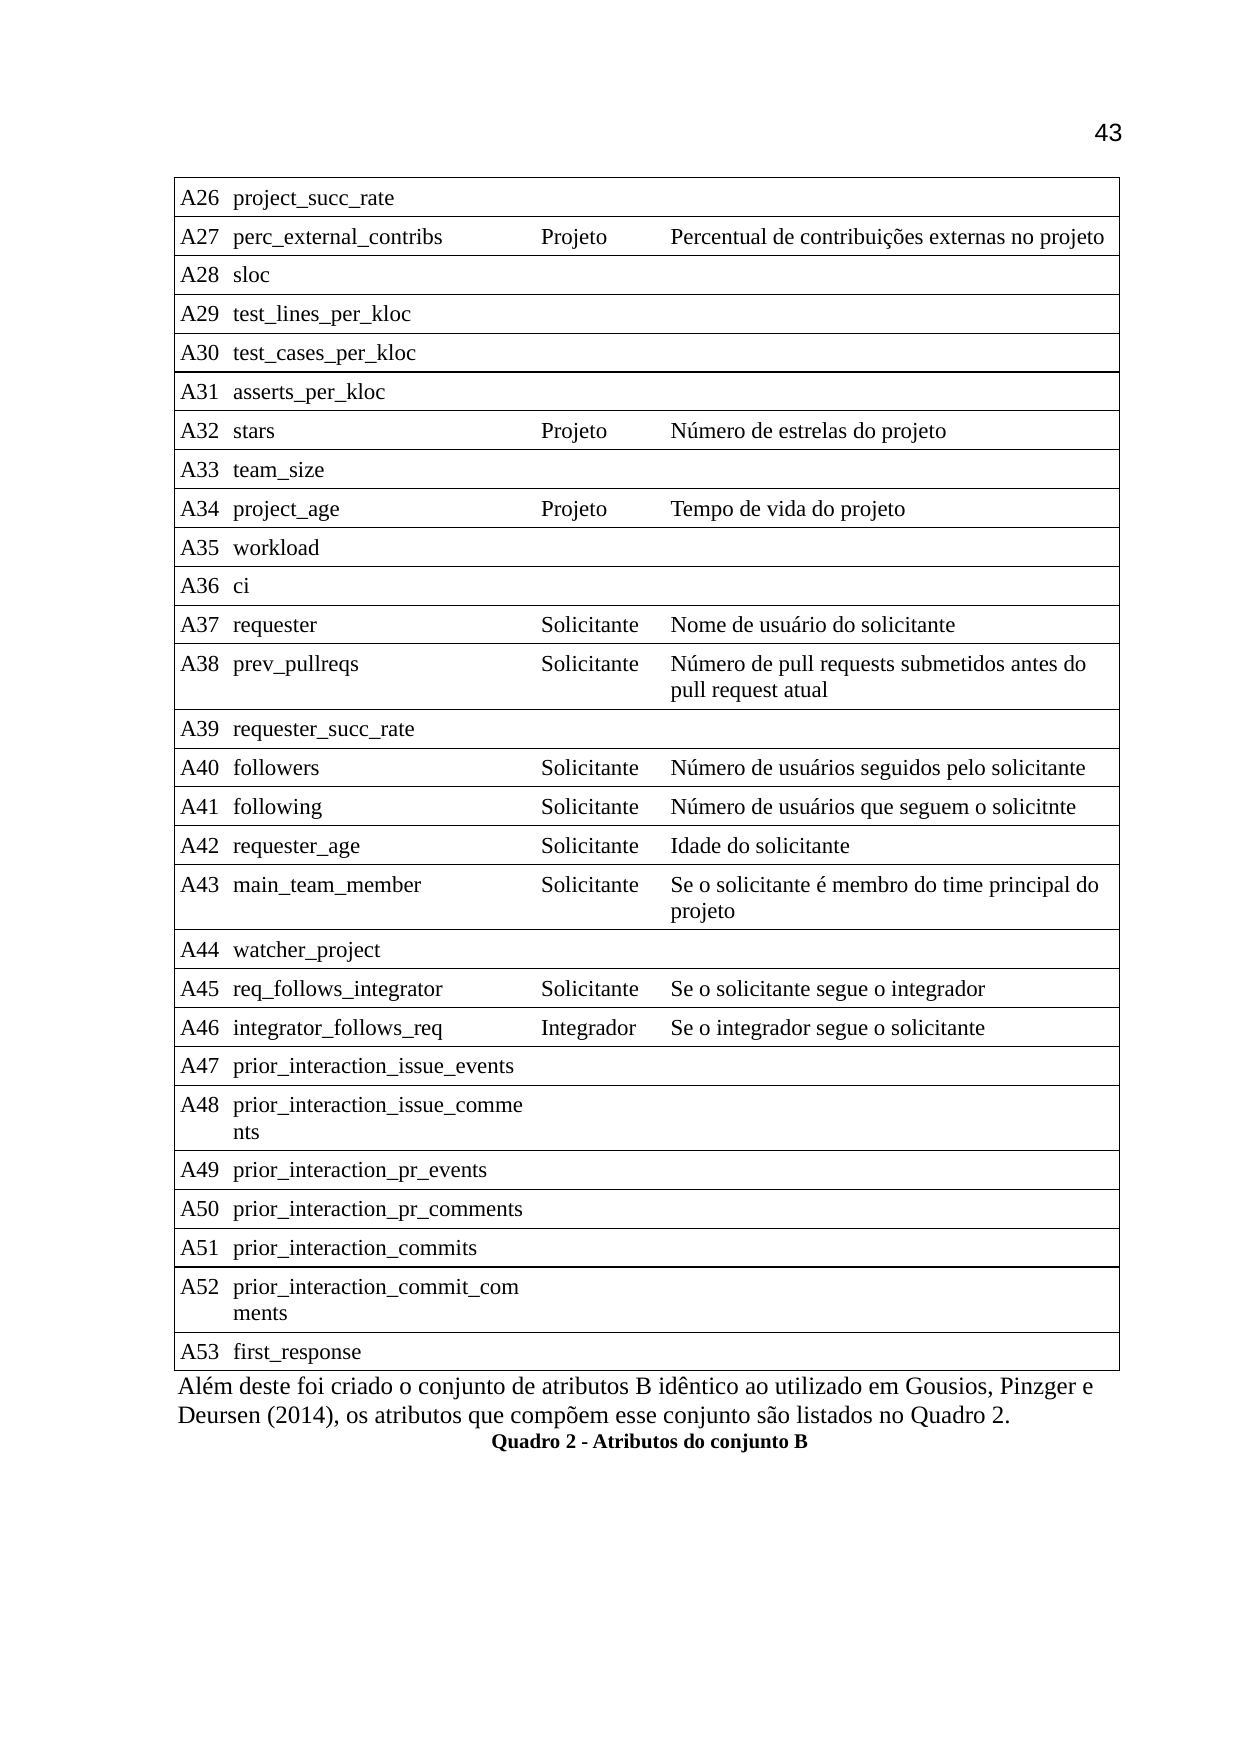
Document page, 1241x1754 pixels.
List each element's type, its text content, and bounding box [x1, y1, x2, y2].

table_cell [535, 710, 665, 747]
table_cell test_cases_per_kloc [227, 334, 535, 371]
table_cell [535, 930, 665, 968]
table_cell [665, 1333, 1119, 1370]
table_cell [535, 256, 665, 294]
table_cell perc_external_contribs [227, 217, 535, 255]
table_cell test_lines_per_kloc [227, 295, 535, 332]
table_cell prior_interaction_commits [227, 1229, 535, 1266]
table_cell prior_interaction_pr_comments [227, 1190, 535, 1227]
table_cell [535, 1268, 665, 1332]
table_cell A50 [175, 1190, 227, 1227]
table_cell A49 [175, 1151, 227, 1189]
table_cell [665, 528, 1119, 566]
table_cell [535, 334, 665, 371]
table_cell A33 [175, 450, 227, 488]
table_cell [535, 528, 665, 566]
table_cell A48 [175, 1086, 227, 1150]
table_cell [535, 567, 665, 604]
table_cell sloc [227, 256, 535, 294]
table_cell Percentual de contribuições externas no projeto [665, 217, 1119, 255]
table_cell A53 [175, 1333, 227, 1370]
table_cell prior_interaction_pr_events [227, 1151, 535, 1189]
table_cell project_succ_rate [227, 178, 535, 216]
table_cell prev_pullreqs [227, 644, 535, 708]
table_cell A37 [175, 606, 227, 643]
table_cell Solicitante [535, 787, 665, 825]
table_cell Projeto [535, 489, 665, 527]
table_cell A46 [175, 1008, 227, 1046]
table_cell [535, 178, 665, 216]
table_cell [535, 373, 665, 410]
table_cell A44 [175, 930, 227, 968]
table_cell [665, 567, 1119, 604]
table_cell [665, 930, 1119, 968]
table_cell [665, 373, 1119, 410]
table_cell Solicitante [535, 826, 665, 864]
table_cell [535, 1151, 665, 1189]
table_cell [665, 1190, 1119, 1227]
table_cell [665, 178, 1119, 216]
table_cell project_age [227, 489, 535, 527]
table_cell integrator_follows_req [227, 1008, 535, 1046]
table_cell A26 [175, 178, 227, 216]
table_cell [535, 1229, 665, 1266]
table_cell [535, 1190, 665, 1227]
table_cell Se o solicitante é membro do time principal do projeto [665, 865, 1119, 929]
table_cell watcher_project [227, 930, 535, 968]
table_cell [535, 1086, 665, 1150]
table_cell [665, 1229, 1119, 1266]
table_cell A27 [175, 217, 227, 255]
table_cell Idade do solicitante [665, 826, 1119, 864]
table_cell Número de usuários seguidos pelo solicitante [665, 749, 1119, 786]
table_cell [665, 295, 1119, 332]
table_cell req_follows_integrator [227, 969, 535, 1007]
table_cell A29 [175, 295, 227, 332]
table_cell A51 [175, 1229, 227, 1266]
table_cell A47 [175, 1047, 227, 1084]
table_cell Solicitante [535, 865, 665, 929]
table_cell A35 [175, 528, 227, 566]
table_cell requester_succ_rate [227, 710, 535, 747]
table_cell [535, 295, 665, 332]
table_cell [665, 710, 1119, 747]
table_cell [665, 1047, 1119, 1084]
table_cell A41 [175, 787, 227, 825]
table_cell ci [227, 567, 535, 604]
table_cell A40 [175, 749, 227, 786]
table_cell A34 [175, 489, 227, 527]
table_cell prior_interaction_commit_comments [227, 1268, 535, 1332]
table_cell [535, 1333, 665, 1370]
table_cell Número de pull requests submetidos antes do pull request atual [665, 644, 1119, 708]
table_cell following [227, 787, 535, 825]
table_cell Solicitante [535, 644, 665, 708]
table_cell A43 [175, 865, 227, 929]
table_cell A45 [175, 969, 227, 1007]
table_cell first_response [227, 1333, 535, 1370]
table_cell Projeto [535, 411, 665, 449]
table_cell [535, 1047, 665, 1084]
table_cell A31 [175, 373, 227, 410]
table_cell Solicitante [535, 969, 665, 1007]
table_cell [665, 450, 1119, 488]
table_cell Solicitante [535, 749, 665, 786]
table_cell Solicitante [535, 606, 665, 643]
table_cell workload [227, 528, 535, 566]
table_cell Nome de usuário do solicitante [665, 606, 1119, 643]
table_cell [535, 450, 665, 488]
text Além deste foi criado o conjunto de atributos B idêntico ao utilizado em Gousios, Pinzger e Deursen (2014), os atributos que compõem esse conjunto são listados no Quadro 2. [177, 1371, 1122, 1429]
table_cell [665, 1151, 1119, 1189]
table_cell [665, 256, 1119, 294]
table_cell Número de estrelas do projeto [665, 411, 1119, 449]
table_cell A32 [175, 411, 227, 449]
table_cell A30 [175, 334, 227, 371]
table_cell main_team_member [227, 865, 535, 929]
text Quadro 2 - Atributos do conjunto B [177, 1429, 1122, 1453]
table_cell A28 [175, 256, 227, 294]
table_cell Se o solicitante segue o integrador [665, 969, 1119, 1007]
table_cell followers [227, 749, 535, 786]
table_cell prior_interaction_issue_comments [227, 1086, 535, 1150]
table_cell stars [227, 411, 535, 449]
table_cell prior_interaction_issue_events [227, 1047, 535, 1084]
table_cell A36 [175, 567, 227, 604]
table_cell [665, 1086, 1119, 1150]
table_cell Projeto [535, 217, 665, 255]
table_cell Integrador [535, 1008, 665, 1046]
table_cell Se o integrador segue o solicitante [665, 1008, 1119, 1046]
table_cell A52 [175, 1268, 227, 1332]
table_cell Número de usuários que seguem o solicitnte [665, 787, 1119, 825]
table_cell [665, 1268, 1119, 1332]
table_cell A38 [175, 644, 227, 708]
table_cell team_size [227, 450, 535, 488]
table_cell Tempo de vida do projeto [665, 489, 1119, 527]
table_cell A39 [175, 710, 227, 747]
table_cell requester [227, 606, 535, 643]
table_cell asserts_per_kloc [227, 373, 535, 410]
table_cell A42 [175, 826, 227, 864]
table_cell requester_age [227, 826, 535, 864]
table_cell [665, 334, 1119, 371]
